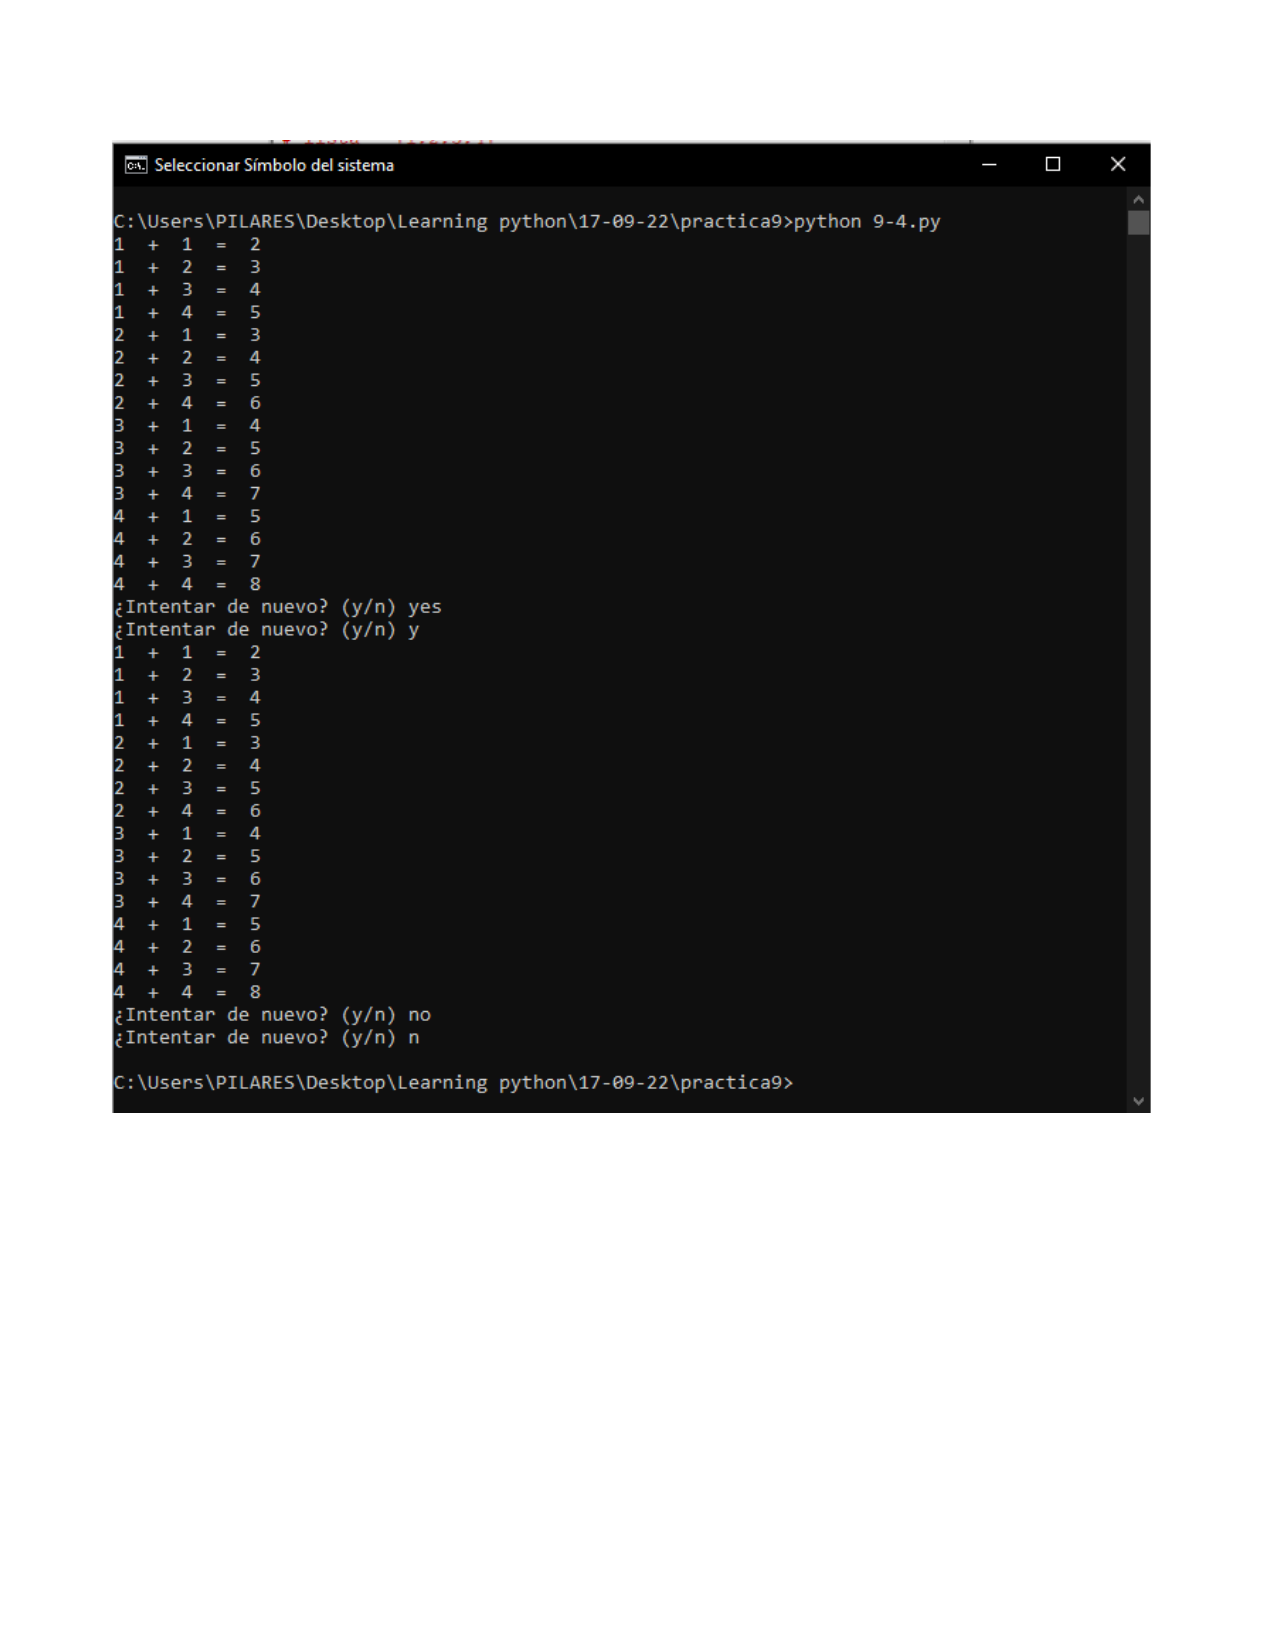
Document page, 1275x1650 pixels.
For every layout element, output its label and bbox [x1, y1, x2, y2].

picture [111, 140, 1151, 1113]
